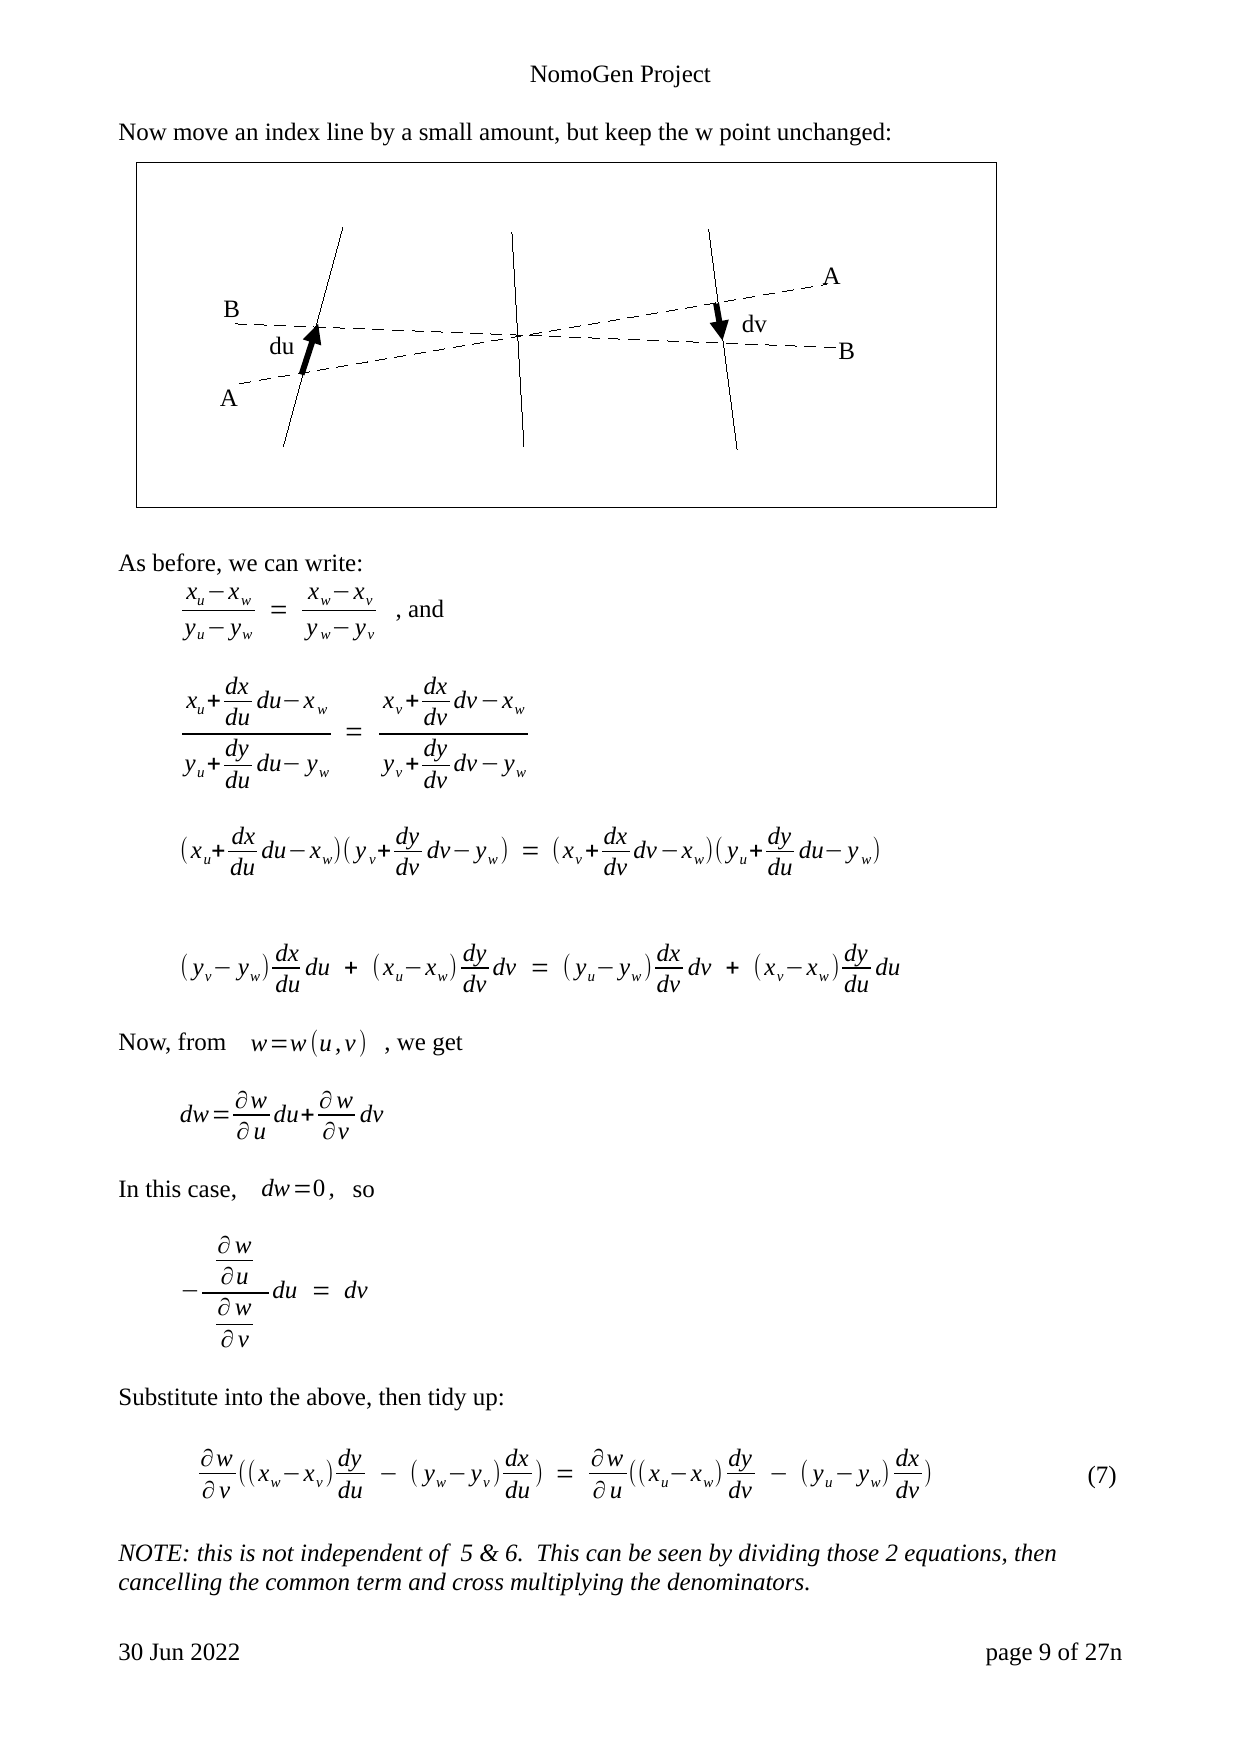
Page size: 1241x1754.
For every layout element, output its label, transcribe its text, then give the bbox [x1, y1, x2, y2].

text Now move an index line by a small amount, but keep the w point unchanged: [118, 117, 1122, 146]
text NOTE: this is not independent of 5 & 6. This can be seen by dividing those 2 equations, then cancelling the common term and cross multiplying the denominators. [118, 1538, 1122, 1596]
text In this case, so [118, 1174, 1122, 1203]
text As before, we can write: [118, 548, 1122, 577]
text Substitute into the above, then tidy up: [118, 1382, 1122, 1410]
table_header (7) [1010, 1439, 1122, 1509]
text , and [162, 577, 1122, 644]
text Now, from , we get [118, 1027, 1122, 1057]
table_header [118, 1439, 1010, 1509]
